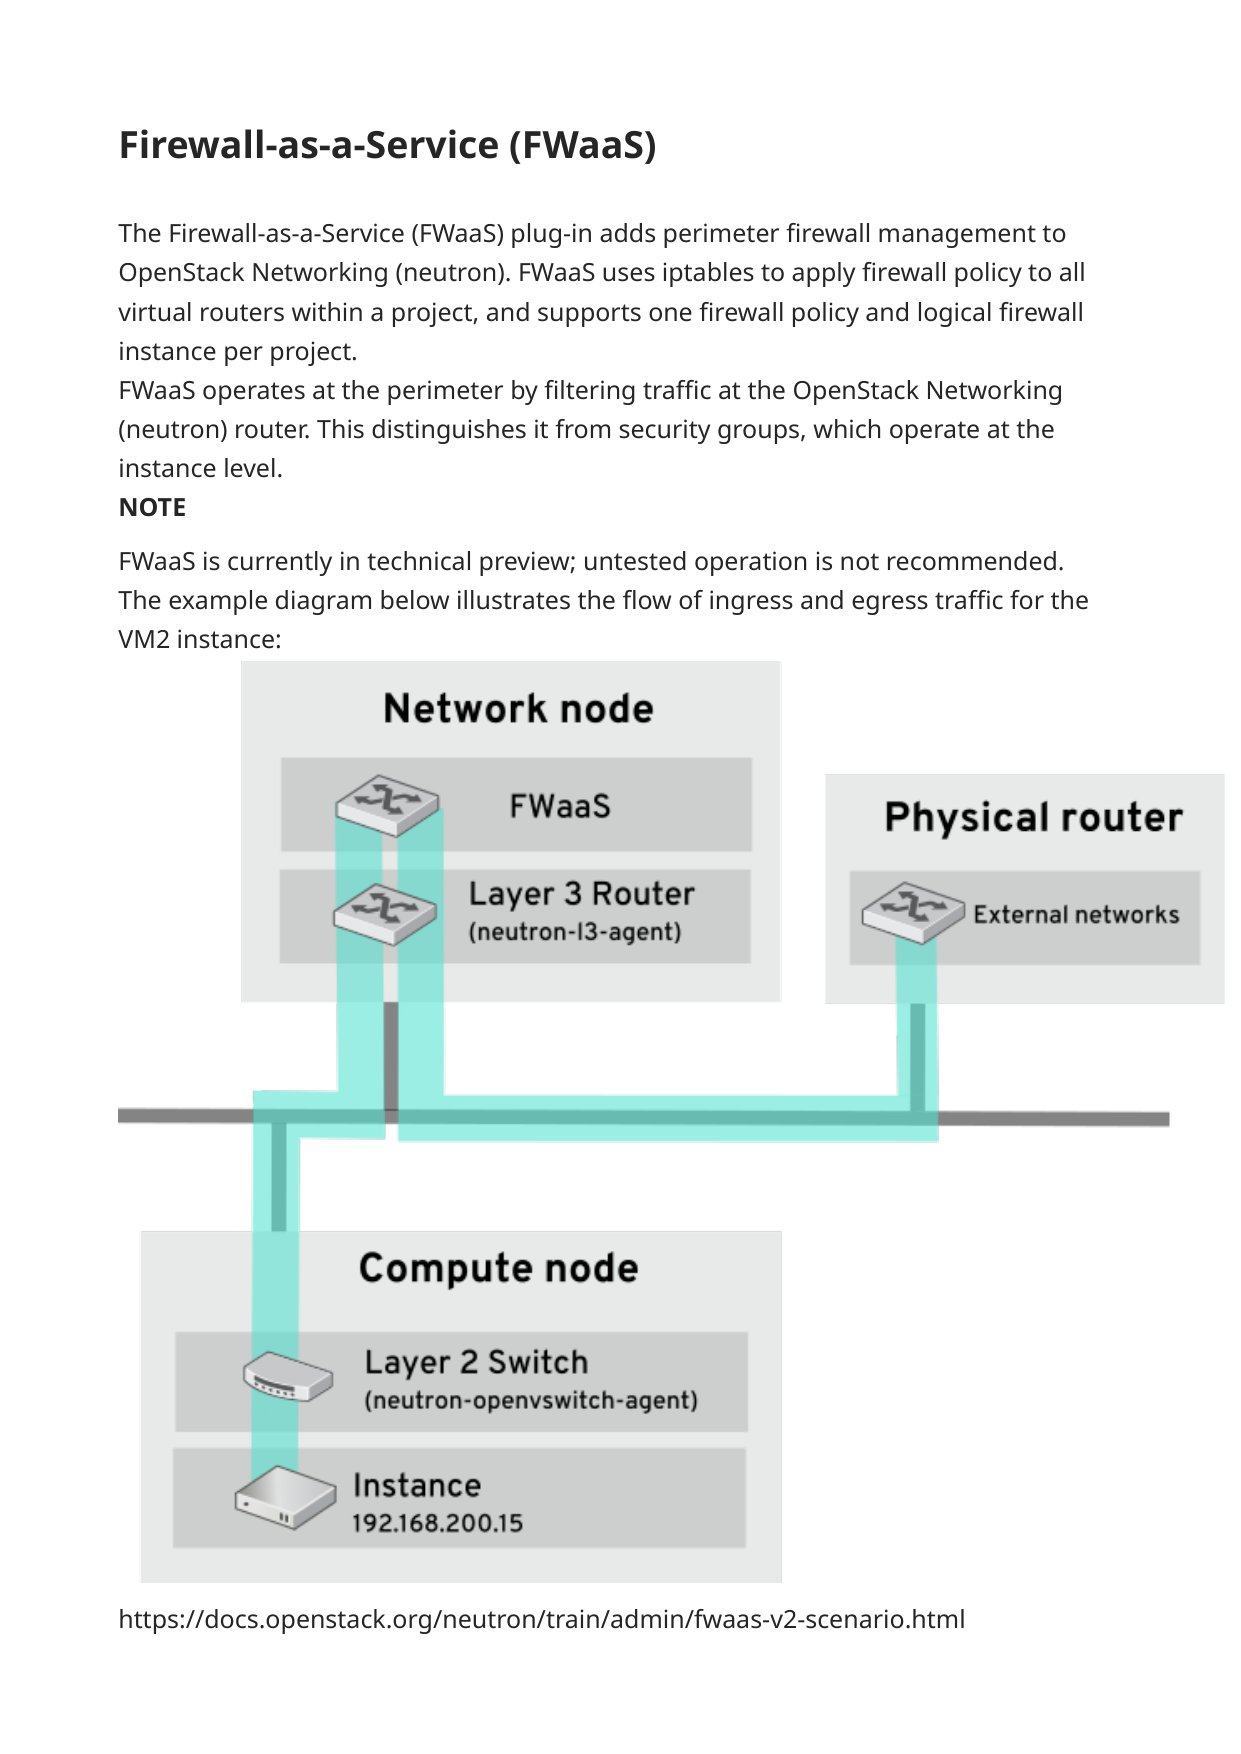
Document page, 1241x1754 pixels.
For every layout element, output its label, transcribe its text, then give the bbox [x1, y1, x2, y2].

picture [118, 661, 1225, 1583]
text The example diagram below illustrates the flow of ingress and egress traffic for the VM2 instance: [118, 583, 1122, 656]
text Firewall-as-a-Service (FWaaS) [118, 118, 1122, 169]
text FWaaS operates at the perimeter by filtering traffic at the OpenStack Networking (neutron) router. This distinguishes it from security groups, which operate at the instance level. [118, 373, 1122, 485]
text The Firewall-as-a-Service (FWaaS) plug-in adds perimeter firewall management to OpenStack Networking (neutron). FWaaS uses iptables to apply firewall policy to all virtual routers within a project, and supports one firewall policy and logical firewall instance per project. [118, 216, 1122, 367]
text FWaaS is currently in technical preview; untested operation is not recommended. [118, 544, 1122, 578]
text https://docs.openstack.org/neutron/train/admin/fwaas-v2-scenario.html [118, 1602, 1122, 1636]
text NOTE [118, 490, 1122, 524]
